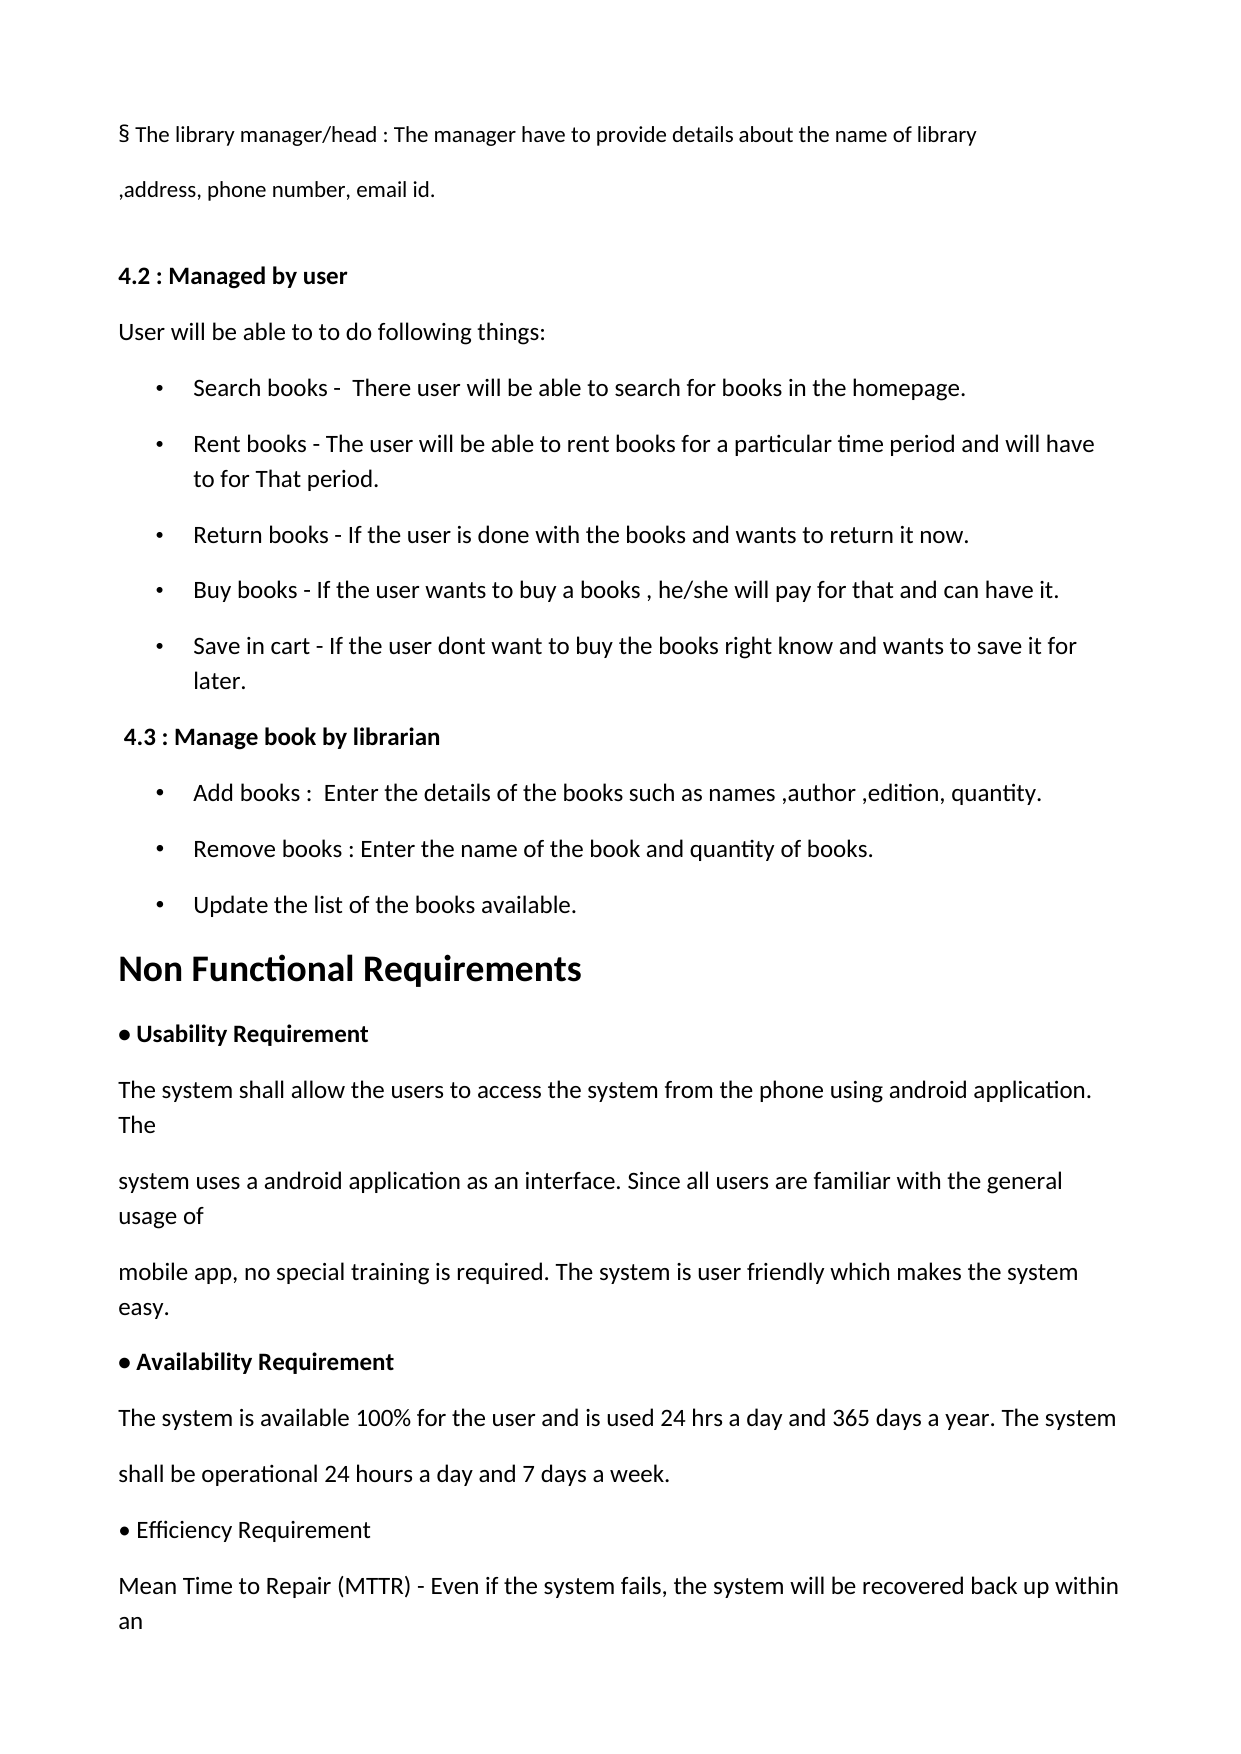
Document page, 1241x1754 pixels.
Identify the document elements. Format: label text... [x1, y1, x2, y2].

text 4.2 : Managed by user [118, 228, 1122, 291]
text • Usability Requirement [118, 1018, 1122, 1049]
text The system is available 100% for the user and is used 24 hrs a day and 365 days a year. The system [118, 1402, 1122, 1433]
list Rent books - The user will be able to rent books for a particular time period and will have to for That period. [156, 428, 1122, 493]
text The system shall allow the users to access the system from the phone using android application. The [118, 1074, 1122, 1139]
text system uses a android application as an interface. Since all users are familiar with the general usage of [118, 1165, 1122, 1230]
list Remove books : Enter the name of the book and quantity of books. [156, 833, 1122, 863]
text ,address, phone number, email id. [118, 175, 1122, 203]
list Update the list of the books available. [156, 889, 1122, 919]
list Search books - There user will be able to search for books in the homepage. [156, 372, 1122, 403]
text 4.3 : Manage book by librarian [118, 721, 1122, 752]
text • Efficiency Requirement [118, 1514, 1122, 1544]
list Return books - If the user is done with the books and wants to return it now. [156, 519, 1122, 549]
list Buy books - If the user wants to buy a books , he/she will pay for that and can have it. [156, 574, 1122, 605]
list Add books : Enter the details of the books such as names ,author ,edition, quantity. [156, 777, 1122, 808]
text • Availability Requirement [118, 1346, 1122, 1377]
text § The library manager/head : The manager have to provide details about the name of library [118, 118, 1122, 149]
list Save in cart - If the user dont want to buy the books right know and wants to save it for later. [156, 630, 1122, 696]
text User will be able to to do following things: [118, 316, 1122, 347]
text Non Functional Requirements [118, 944, 1122, 990]
text mobile app, no special training is required. The system is user friendly which makes the system easy. [118, 1256, 1122, 1321]
text shall be operational 24 hours a day and 7 days a week. [118, 1458, 1122, 1489]
text Mean Time to Repair (MTTR) - Even if the system fails, the system will be recovered back up within an [118, 1570, 1122, 1635]
